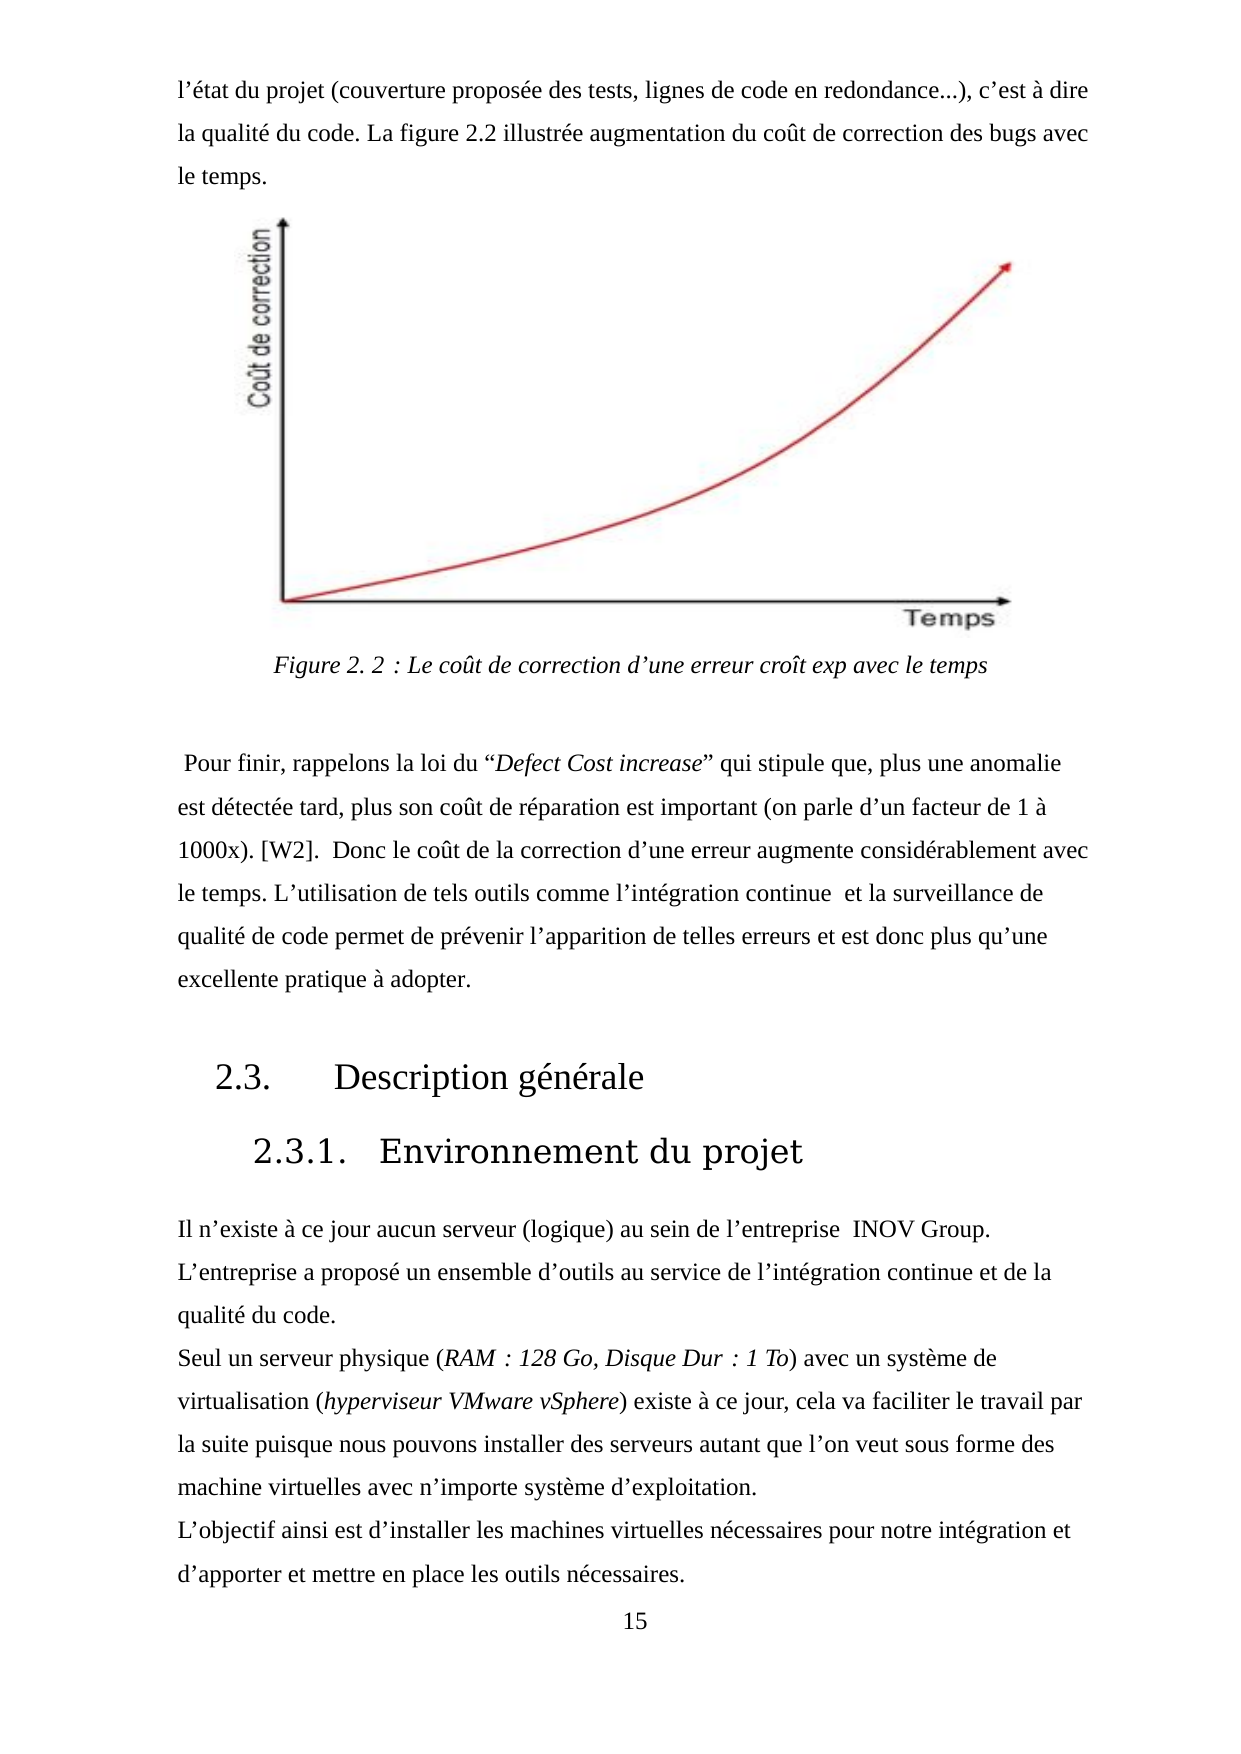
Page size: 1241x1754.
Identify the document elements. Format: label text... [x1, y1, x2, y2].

text L’entreprise a proposé un ensemble d’outils au service de l’intégration continue et de la qualité du code. [177, 1257, 1092, 1329]
list Environnement du projet [252, 1131, 1092, 1171]
text l’état du projet (couverture proposée des tests, lignes de code en redondance...), c’est à dire la qualité du code. La figure 2.2 illustrée augmentation du coût de correction des bugs avec le temps. [177, 75, 1092, 190]
text Seul un serveur physique (RAM : 128 Go, Disque Dur : 1 To) avec un système de virtualisation (hyperviseur VMware vSphere) existe à ce jour, cela va faciliter le travail par la suite puisque nous pouvons installer des serveurs autant que l’on veut sous forme des machine virtuelles avec n’importe système d’exploitation. [177, 1343, 1092, 1501]
text Pour finir, rappelons la loi du “Defect Cost increase” qui stipule que, plus une anomalie est détectée tard, plus son coût de réparation est important (on parle d’un facteur de 1 à 1000x). [W2]. Donc le coût de la correction d’une erreur augmente considérablement avec le temps. L’utilisation de tels outils comme l’intégration continue et la surveillance de qualité de code permet de prévenir l’apparition de telles erreurs et est donc plus qu’une excellente pratique à adopter. [177, 748, 1092, 993]
text L’objectif ainsi est d’installer les machines virtuelles nécessaires pour notre intégration et d’apporter et mettre en place les outils nécessaires. [177, 1516, 1092, 1587]
text Figure 2. 2 : Le coût de correction d’une erreur croît exp avec le temps [177, 650, 1092, 678]
list Description générale [215, 1054, 1092, 1098]
text Il n’existe à ce jour aucun serveur (logique) au sein de l’entreprise INOV Group. [177, 1214, 1092, 1242]
